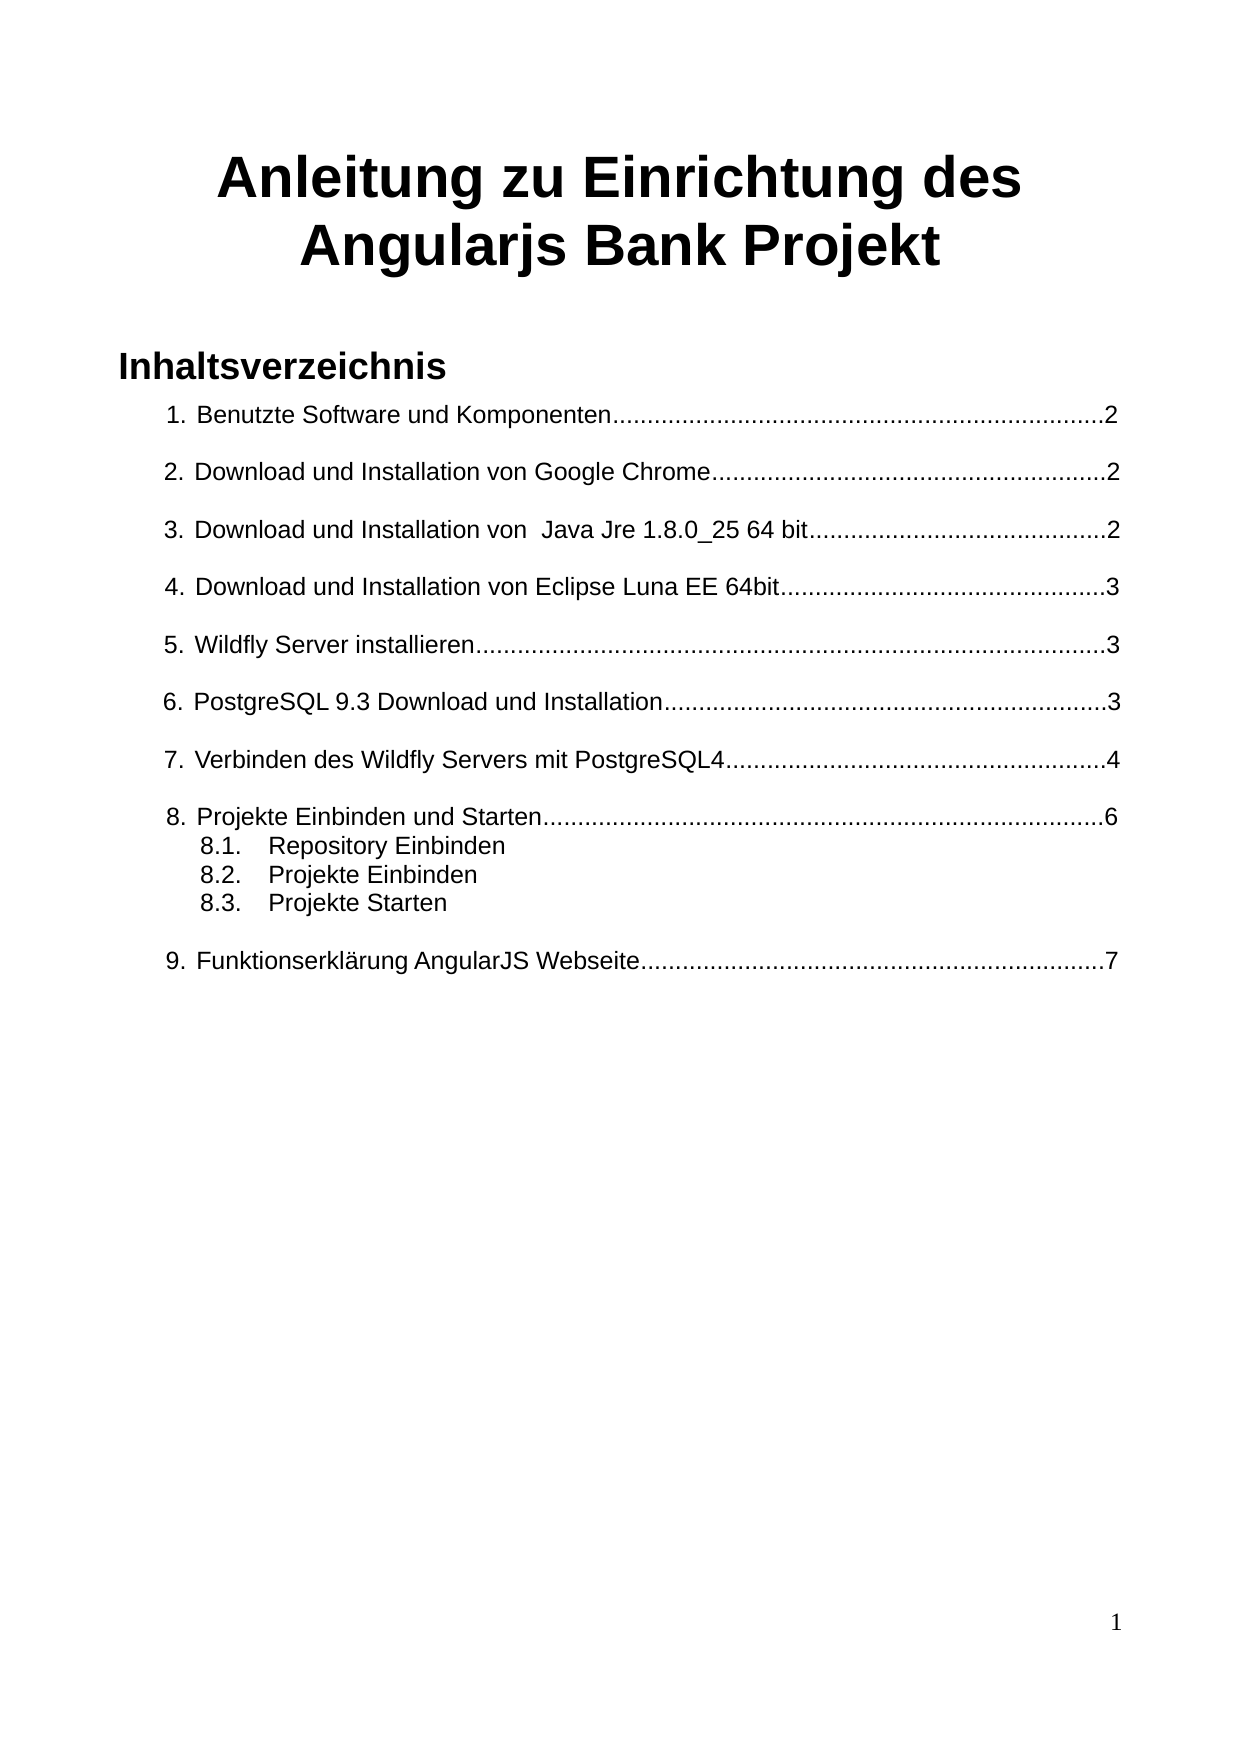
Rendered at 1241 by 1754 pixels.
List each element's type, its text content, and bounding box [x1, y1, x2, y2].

list Download und Installation von Eclipse Luna EE 64bit...............................................3 [156, 572, 1122, 601]
list Projekte Einbinden und Starten.................................................................................6 [156, 802, 1122, 831]
list Verbinden des Wildfly Servers mit PostgreSQL4.......................................................4 [156, 745, 1122, 773]
title Anleitung zu Einrichtung des Angularjs Bank Projekt [118, 143, 1122, 277]
list Benutzte Software und Komponenten.......................................................................2 [156, 400, 1122, 428]
list Repository Einbinden [193, 831, 1122, 860]
list Wildfly Server installieren...........................................................................................3 [156, 630, 1122, 658]
list PostgreSQL 9.3 Download und Installation................................................................3 [156, 687, 1122, 716]
subtitle Inhaltsverzeichnis [118, 343, 1122, 387]
list Download und Installation von Java Jre 1.8.0_25 64 bit...........................................2 [156, 515, 1122, 543]
list Projekte Starten [193, 888, 1122, 917]
list Download und Installation von Google Chrome.........................................................2 [156, 457, 1122, 486]
list Funktionserklärung AngularJS Webseite...................................................................7 [156, 946, 1122, 975]
list Projekte Einbinden [193, 860, 1122, 888]
